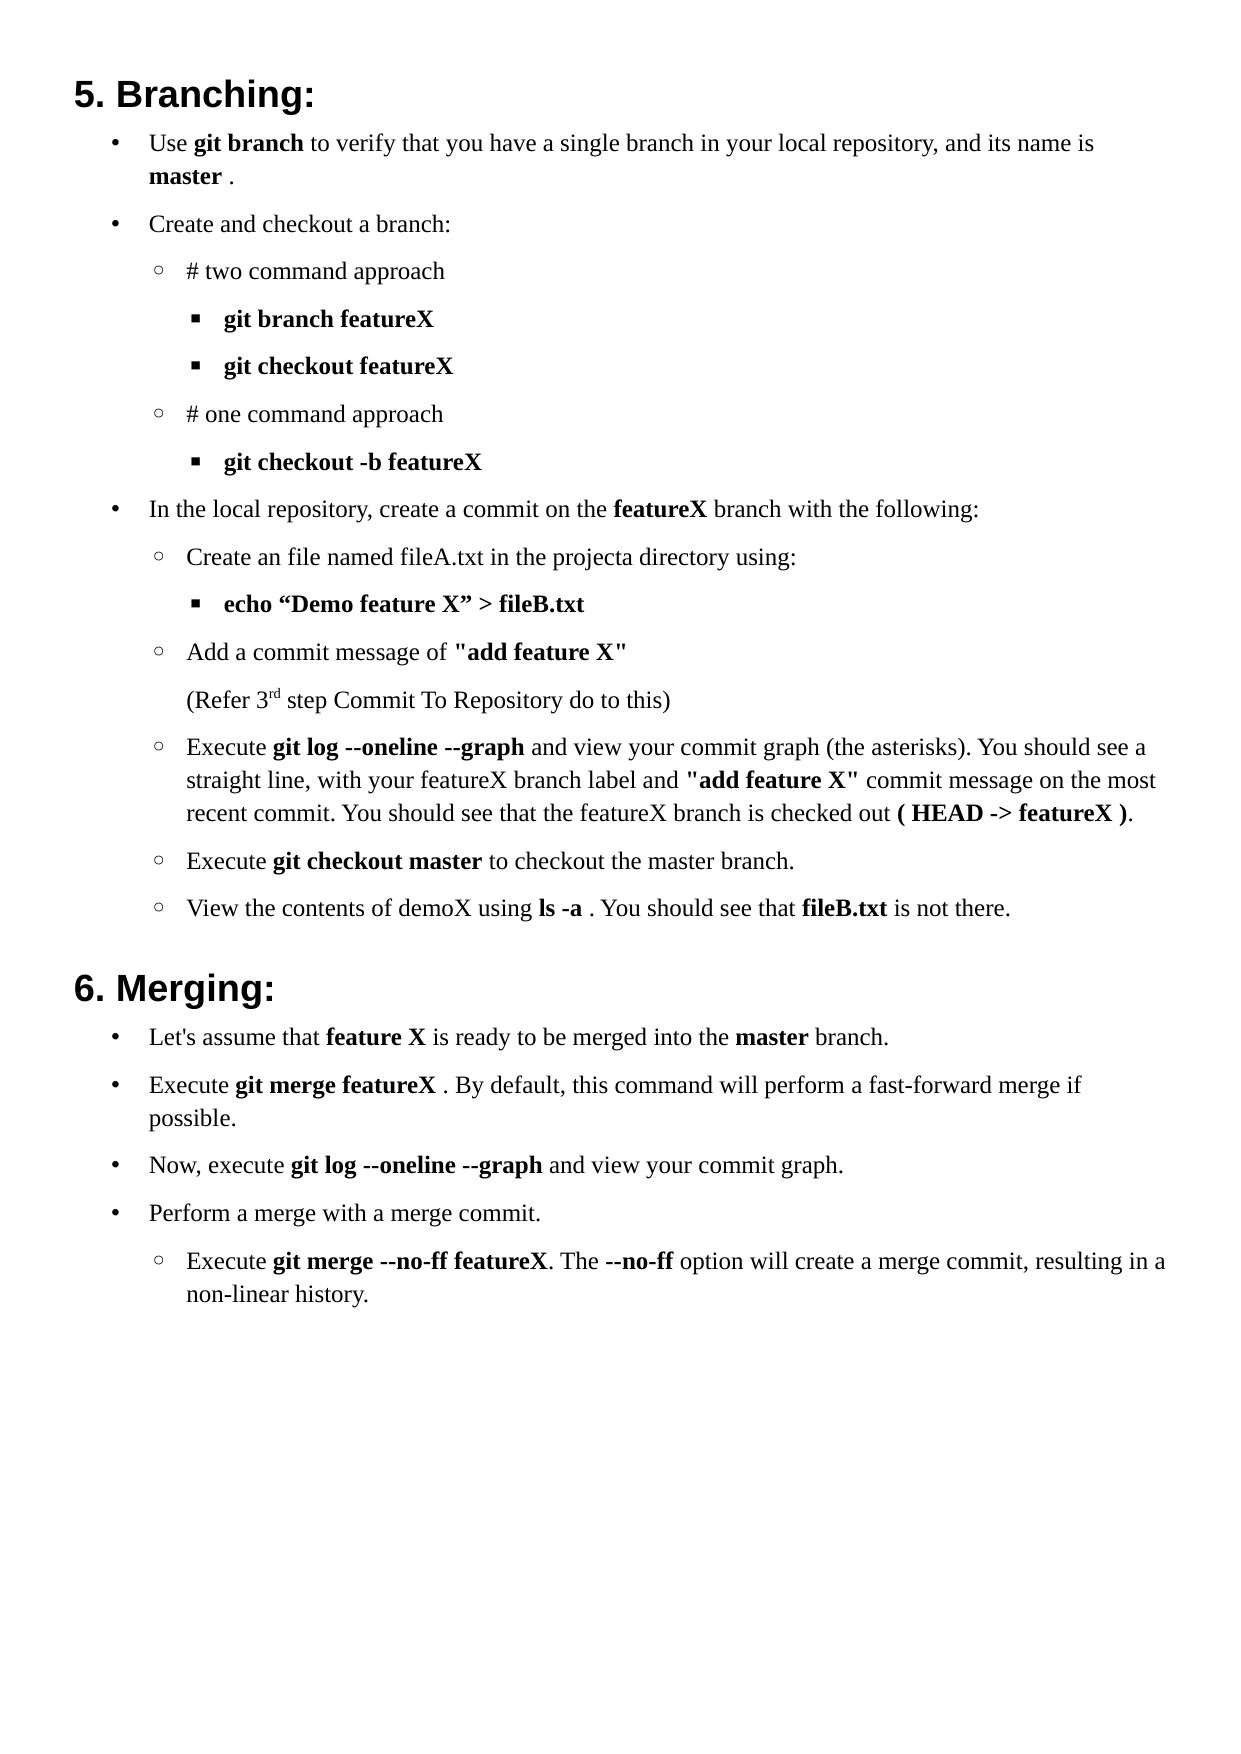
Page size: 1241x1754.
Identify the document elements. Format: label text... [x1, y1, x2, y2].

list Create an file named fileA.txt in the projecta directory using: [148, 542, 1172, 571]
list In the local repository, create a commit on the featureX branch with the following: [111, 494, 1172, 523]
list Use git branch to verify that you have a single branch in your local repository, and its name is master . [111, 128, 1172, 190]
list Let's assume that feature X is ready to be merged into the master branch. [111, 1022, 1172, 1051]
list Perform a merge with a merge commit. [111, 1198, 1172, 1227]
list Execute git merge featureX . By default, this command will perform a fast-forward merge if possible. [111, 1070, 1172, 1132]
subtitle 6. Merging: [73, 966, 1172, 1010]
list echo “Demo feature X” > fileB.txt [186, 589, 1172, 618]
list Execute git merge --no-ff featureX. The --no-ff option will create a merge commit, resulting in a non-linear history. [148, 1246, 1172, 1307]
list Now, execute git log --oneline --graph and view your commit graph. [111, 1151, 1172, 1179]
list Execute git checkout master to checkout the master branch. [148, 846, 1172, 875]
list git branch featureX [186, 304, 1172, 333]
list # two command approach [148, 256, 1172, 285]
list # one command approach [148, 399, 1172, 428]
list View the contents of demoX using ls -a . You should see that fileB.txt is not there. [148, 893, 1172, 922]
list Create and checkout a branch: [111, 209, 1172, 237]
list git checkout -b featureX [186, 447, 1172, 475]
list Add a commit message of "add feature X" [148, 637, 1172, 666]
subtitle 5. Branching: [73, 72, 1172, 116]
list Execute git log --oneline --graph and view your commit graph (the asterisks). You should see a straight line, with your featureX branch label and "add feature X" commit message on the most recent commit. You should see that the featureX branch is checked out ( HEAD -> featureX ). [148, 732, 1172, 827]
list git checkout featureX [186, 351, 1172, 380]
list (Refer 3rd step Commit To Repository do to this) [148, 685, 1172, 713]
